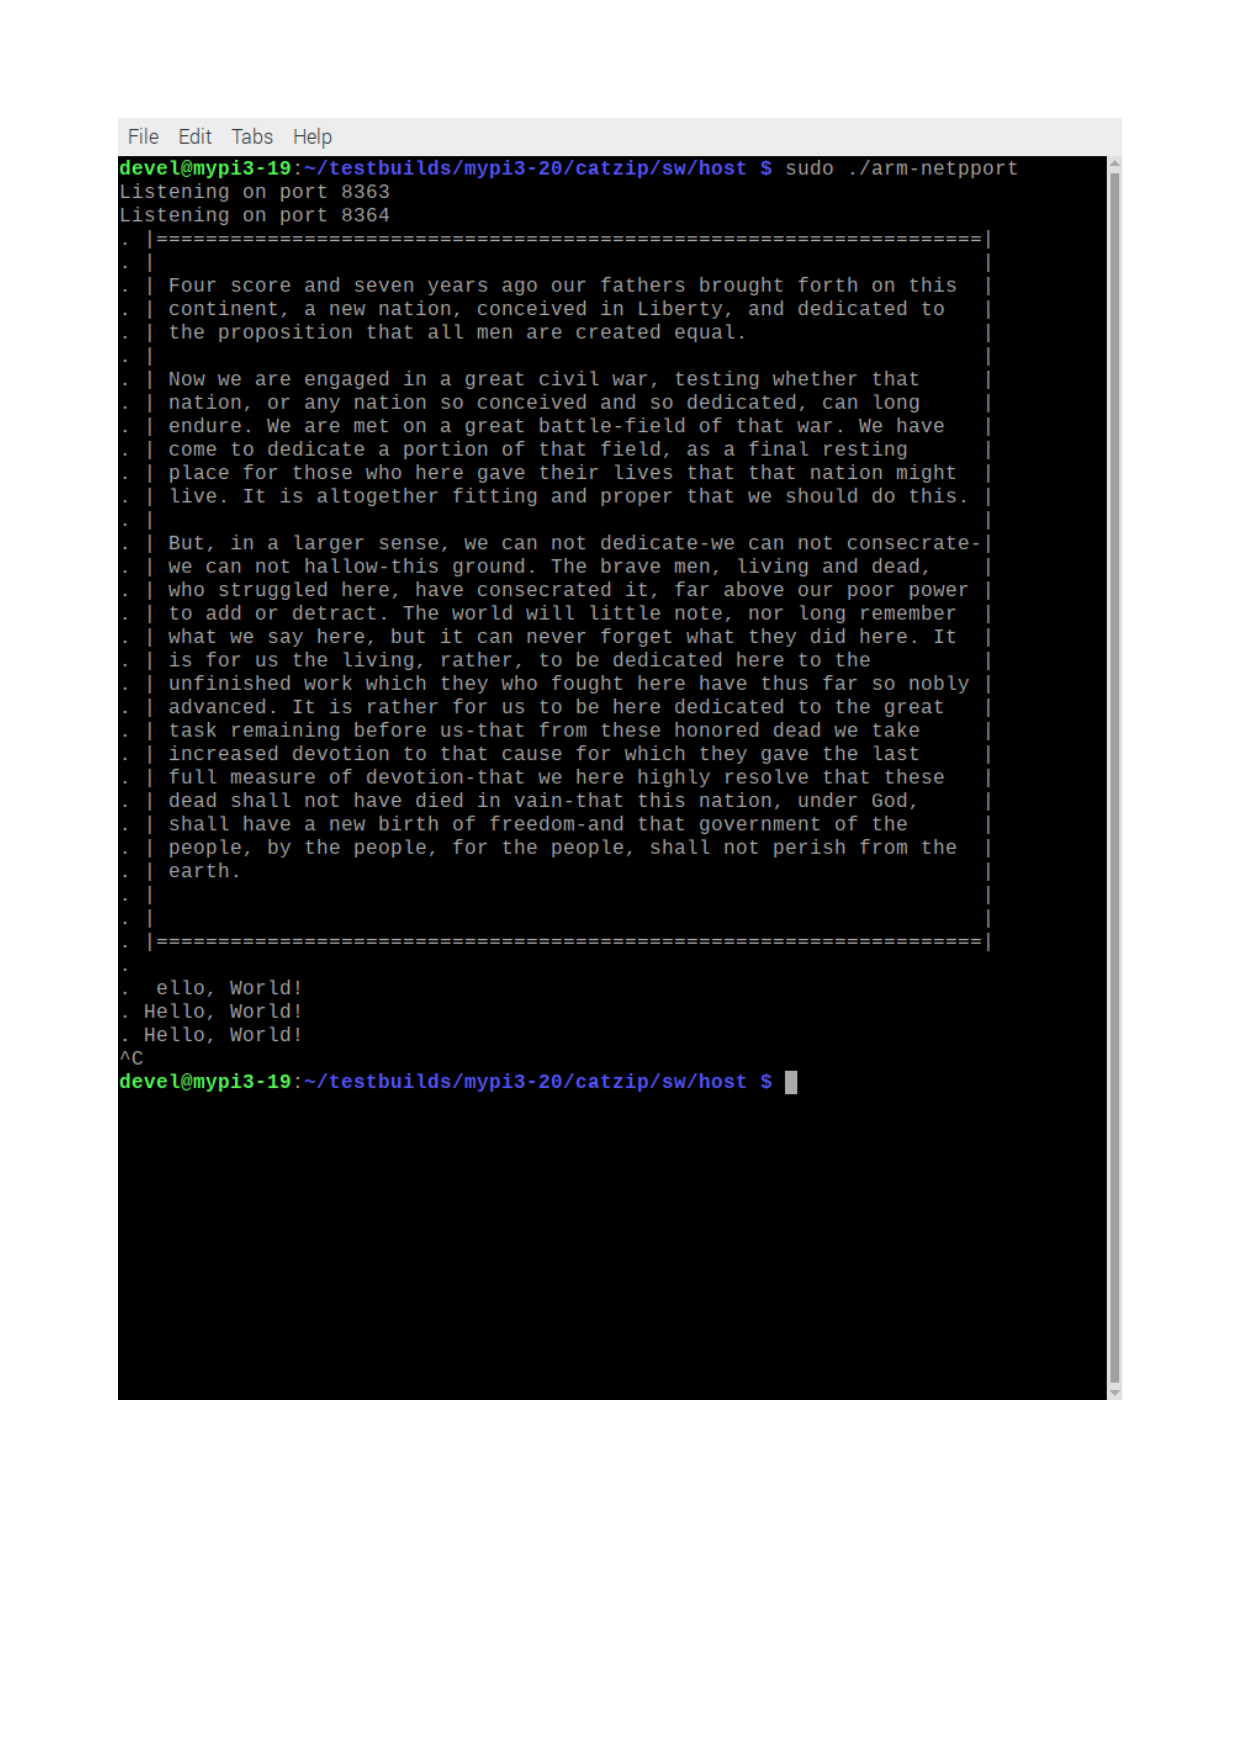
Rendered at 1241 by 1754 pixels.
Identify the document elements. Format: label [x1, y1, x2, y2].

picture [118, 118, 1123, 1400]
